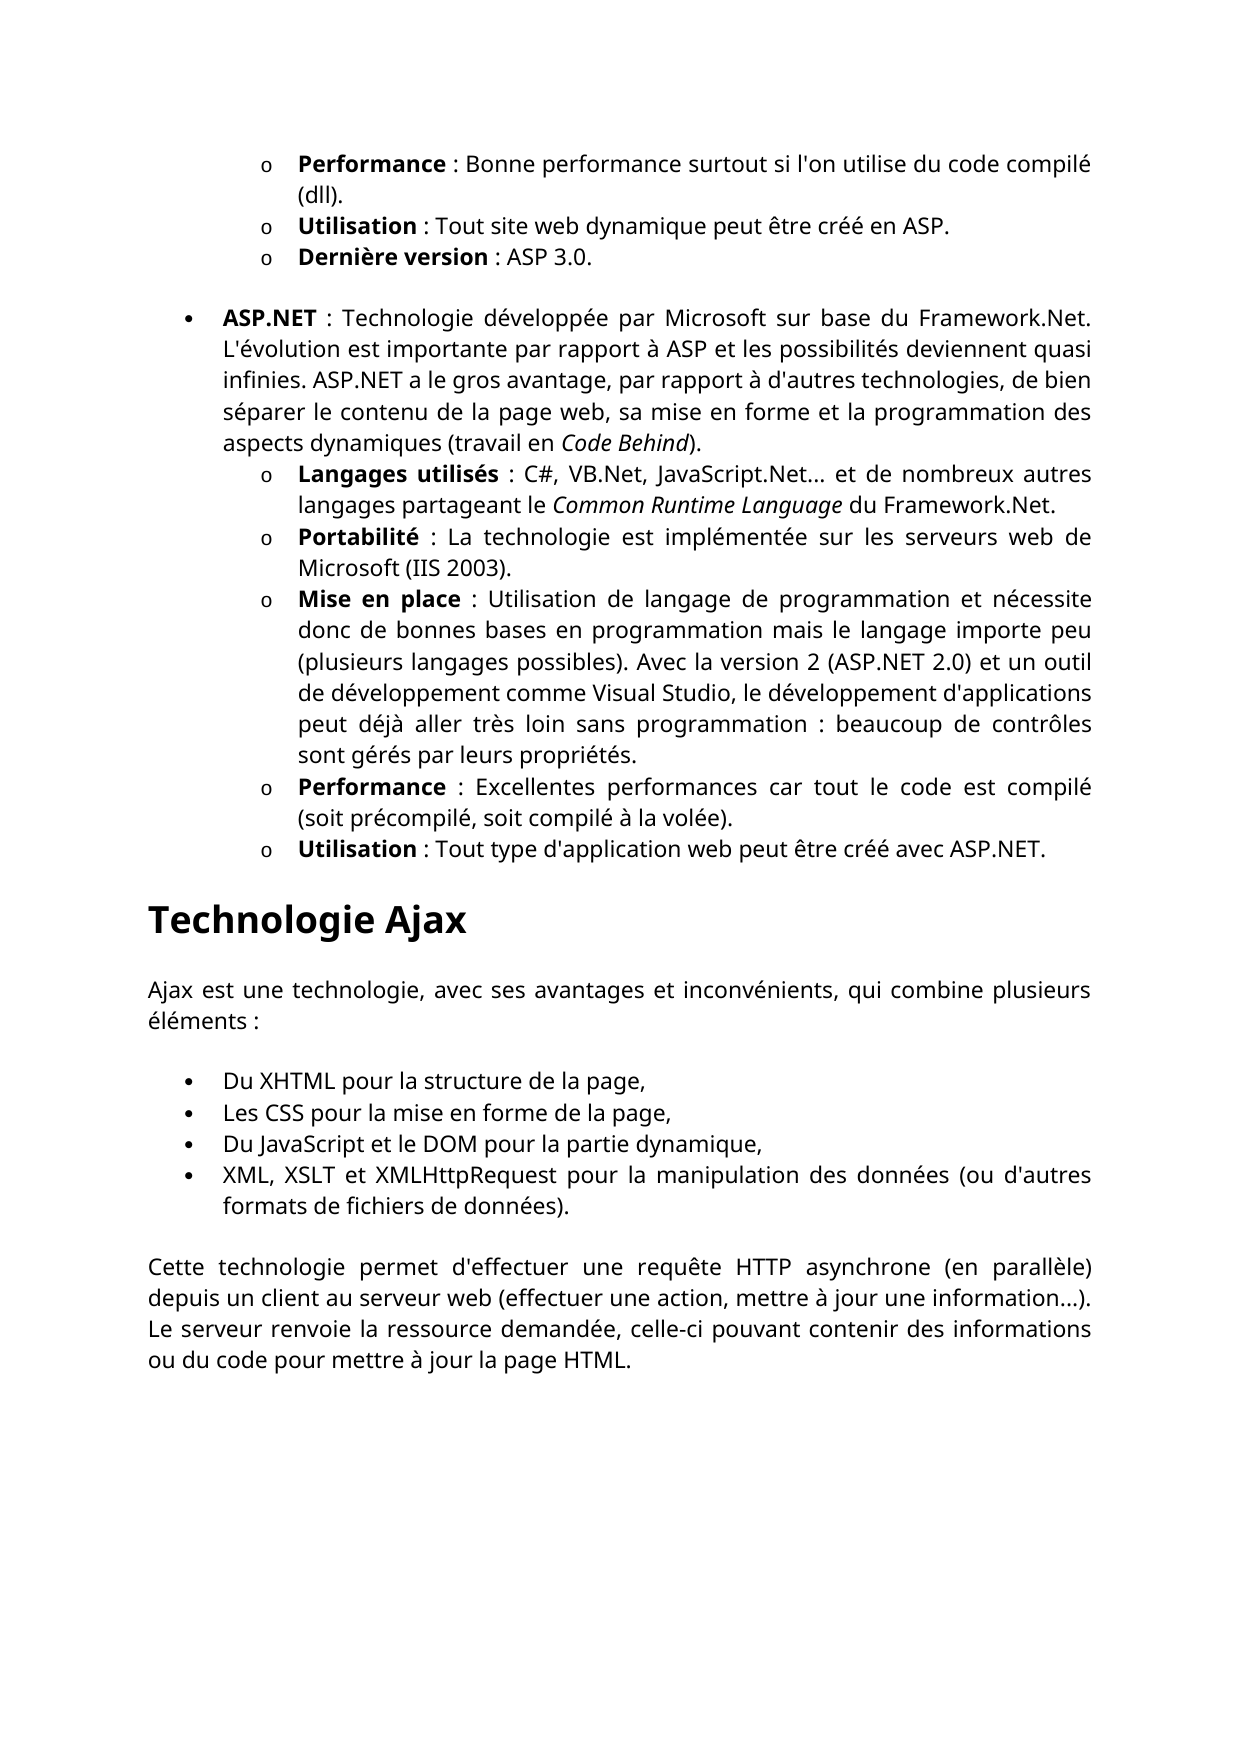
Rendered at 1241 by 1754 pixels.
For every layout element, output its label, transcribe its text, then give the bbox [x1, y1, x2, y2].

list Du JavaScript et le DOM pour la partie dynamique, [185, 1128, 1093, 1159]
text Cette technologie permet d'effectuer une requête HTTP asynchrone (en parallèle) depuis un client au serveur web (effectuer une action, mettre à jour une information...). Le serveur renvoie la ressource demandée, celle-ci pouvant contenir des informations ou du code pour mettre à jour la page HTML. [148, 1251, 1093, 1376]
list Dernière version : ASP 3.0. [260, 241, 1093, 273]
list Du XHTML pour la structure de la page, [185, 1065, 1093, 1097]
list Portabilité : La technologie est implémentée sur les serveurs web de Microsoft (IIS 2003). [260, 521, 1093, 583]
list Les CSS pour la mise en forme de la page, [185, 1097, 1093, 1128]
subtitle Technologie Ajax [148, 893, 1093, 944]
list Langages utilisés : C#, VB.Net, JavaScript.Net... et de nombreux autres langages partageant le Common Runtime Language du Framework.Net. [260, 458, 1093, 521]
list Performance : Bonne performance surtout si l'on utilise du code compilé (dll). [260, 148, 1093, 210]
list Utilisation : Tout type d'application web peut être créé avec ASP.NET. [260, 833, 1093, 864]
list XML, XSLT et XMLHttpRequest pour la manipulation des données (ou d'autres formats de fichiers de données). [185, 1159, 1093, 1222]
text Ajax est une technologie, avec ses avantages et inconvénients, qui combine plusieurs éléments : [148, 974, 1093, 1036]
list ASP.NET : Technologie développée par Microsoft sur base du Framework.Net. L'évolution est importante par rapport à ASP et les possibilités deviennent quasi infinies. ASP.NET a le gros avantage, par rapport à d'autres technologies, de bien séparer le contenu de la page web, sa mise en forme et la programmation des aspects dynamiques (travail en Code Behind). [185, 302, 1093, 458]
list Utilisation : Tout site web dynamique peut être créé en ASP. [260, 210, 1093, 241]
list Performance : Excellentes performances car tout le code est compilé (soit précompilé, soit compilé à la volée). [260, 771, 1093, 833]
list Mise en place : Utilisation de langage de programmation et nécessite donc de bonnes bases en programmation mais le langage importe peu (plusieurs langages possibles). Avec la version 2 (ASP.NET 2.0) et un outil de développement comme Visual Studio, le développement d'applications peut déjà aller très loin sans programmation : beaucoup de contrôles sont gérés par leurs propriétés. [260, 583, 1093, 771]
